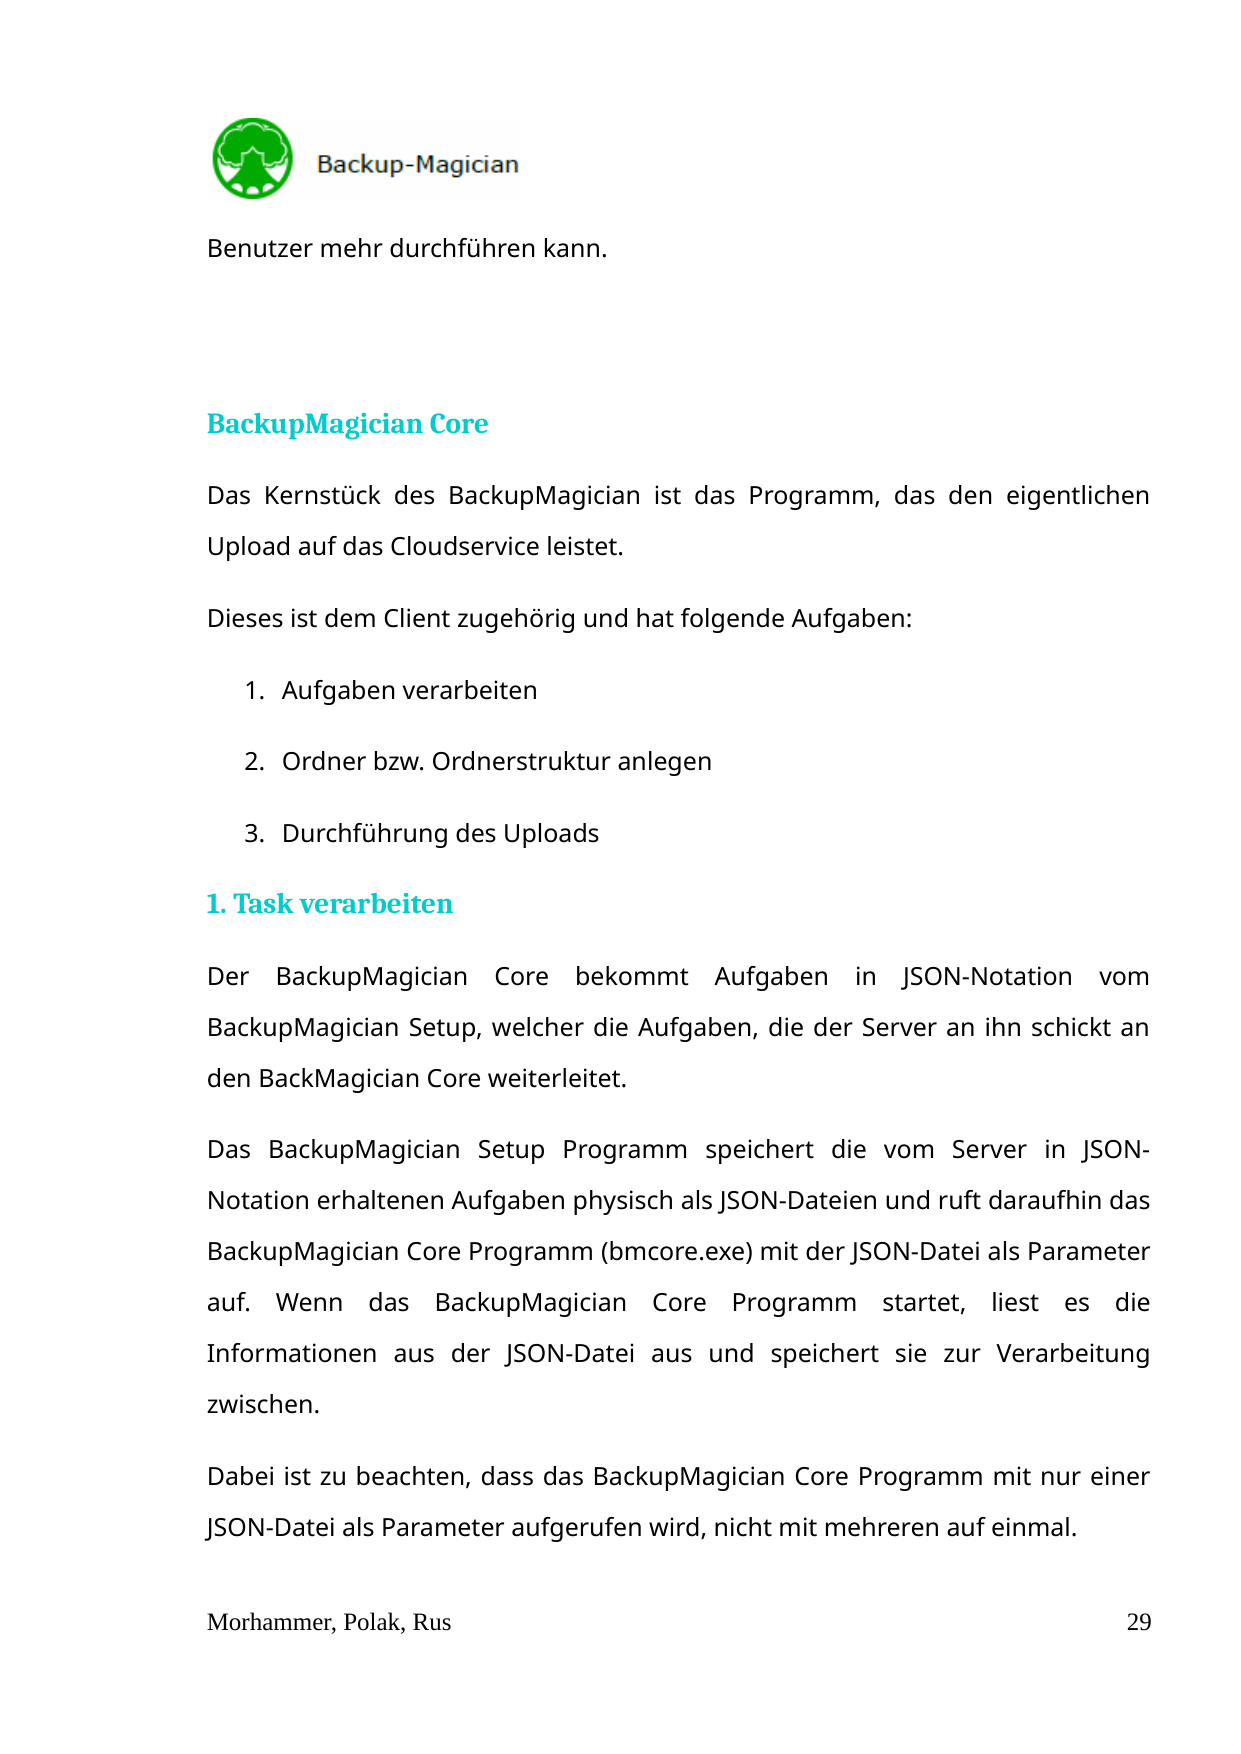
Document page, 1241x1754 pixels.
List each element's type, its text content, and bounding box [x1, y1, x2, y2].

text Benutzer mehr durchführen kann. [207, 230, 1152, 264]
text Dabei ist zu beachten, dass das BackupMagician Core Programm mit nur einer JSON-Datei als Parameter aufgerufen wird, nicht mit mehreren auf einmal. [207, 1459, 1152, 1544]
list Aufgaben verarbeiten [244, 672, 1152, 706]
text BackupMagician Core [207, 407, 1152, 441]
picture [210, 118, 523, 201]
text Der BackupMagician Core bekommt Aufgaben in JSON-Notation vom BackupMagician Setup, welcher die Aufgaben, die der Server an ihn schickt an den BackMagician Core weiterleitet. [207, 958, 1152, 1094]
list Ordner bzw. Ordnerstruktur anlegen [244, 744, 1152, 778]
list Durchführung des Uploads [244, 816, 1152, 850]
text Dieses ist dem Client zugehörig und hat folgende Aufgaben: [207, 601, 1152, 635]
text Das BackupMagician Setup Programm speichert die vom Server in JSON-Notation erhaltenen Aufgaben physisch als JSON-Dateien und ruft daraufhin das BackupMagician Core Programm (bmcore.exe) mit der JSON-Datei als Parameter auf. Wenn das BackupMagician Core Programm startet, liest es die Informationen aus der JSON-Datei aus und speichert sie zur Verarbeitung zwischen. [207, 1132, 1152, 1421]
text Das Kernstück des BackupMagician ist das Programm, das den eigentlichen Upload auf das Cloudservice leistet. [207, 478, 1152, 563]
text 1. Task verarbeiten [207, 887, 1152, 921]
